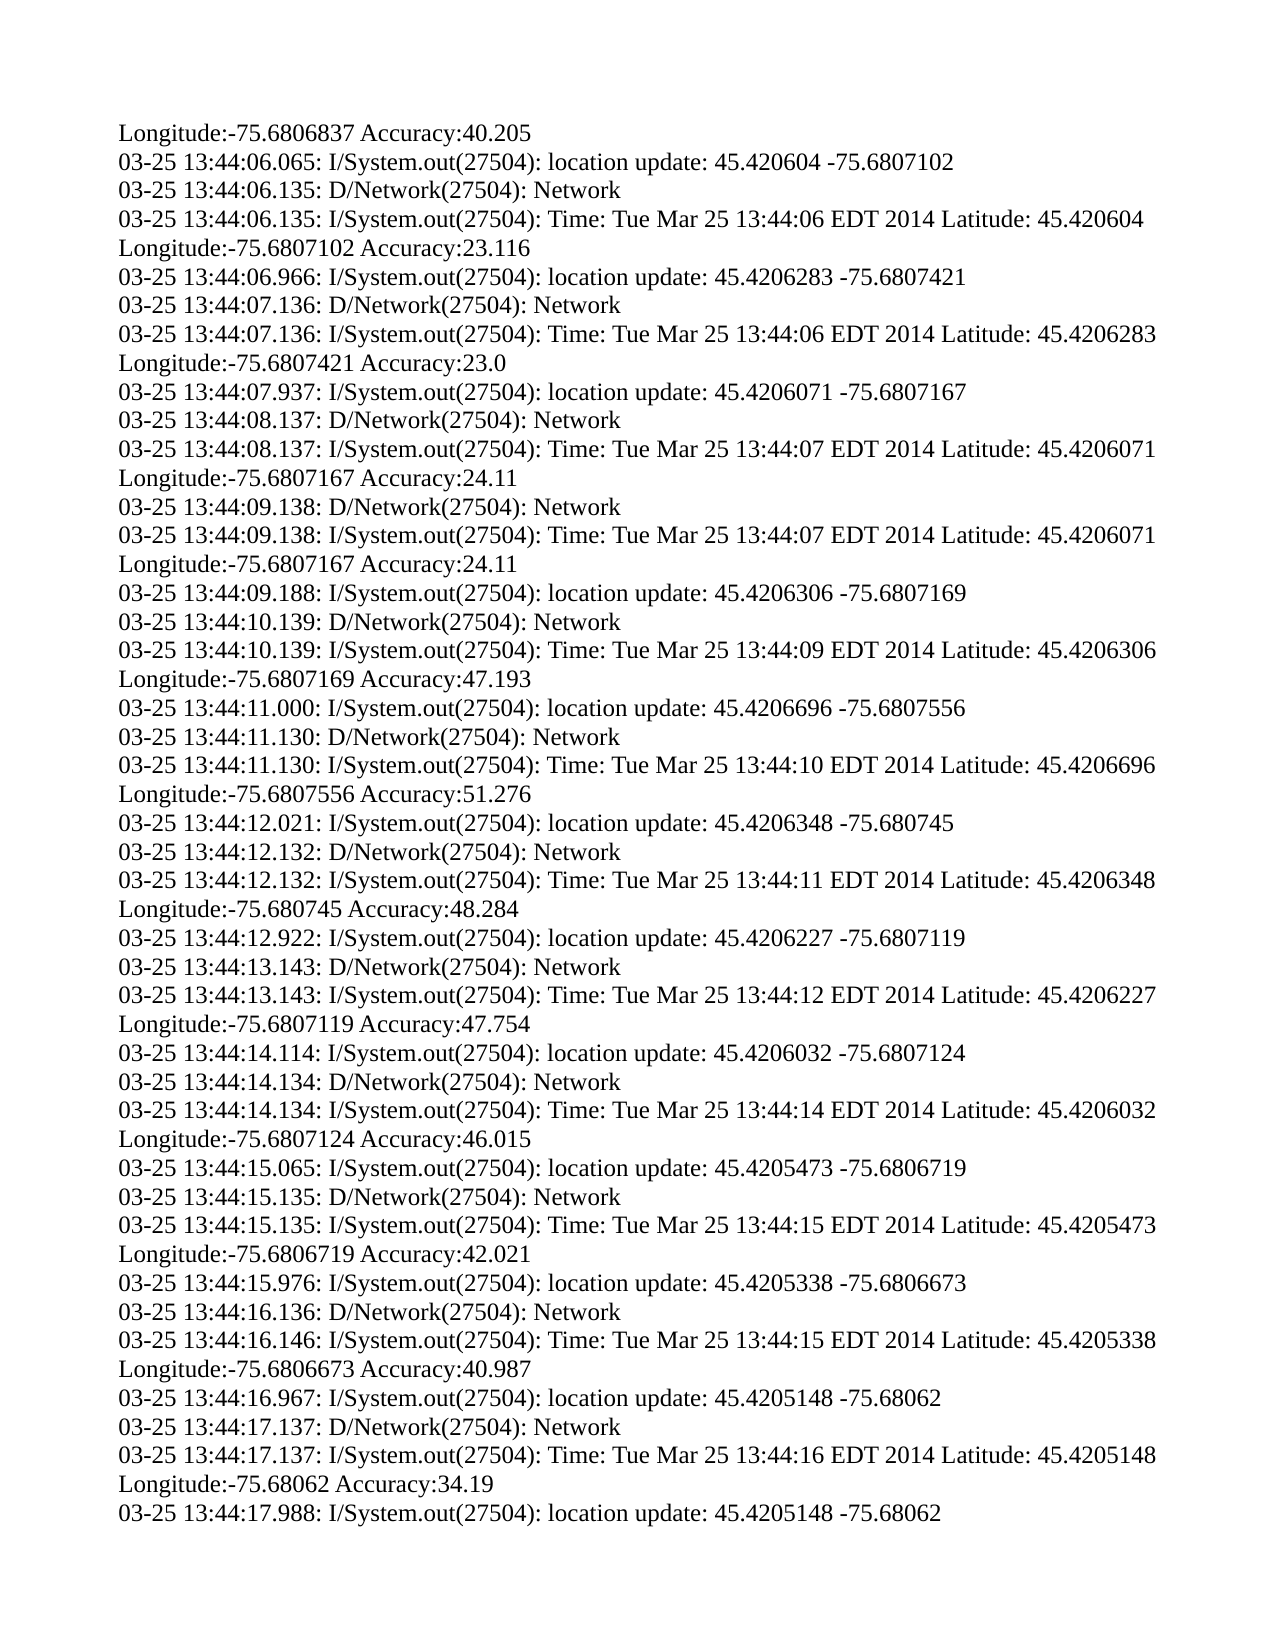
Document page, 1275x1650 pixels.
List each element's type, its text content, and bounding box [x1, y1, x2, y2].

text 03-25 13:44:09.138: I/System.out(27504): Time: Tue Mar 25 13:44:07 EDT 2014 Latitude: 45.4206071 Longitude:-75.6807167 Accuracy:24.11 [118, 521, 1157, 578]
text 03-25 13:44:15.135: D/Network(27504): Network [118, 1182, 1157, 1211]
text 03-25 13:44:12.021: I/System.out(27504): location update: 45.4206348 -75.680745 [118, 808, 1157, 837]
text 03-25 13:44:14.114: I/System.out(27504): location update: 45.4206032 -75.6807124 [118, 1038, 1157, 1067]
text 03-25 13:44:15.065: I/System.out(27504): location update: 45.4205473 -75.6806719 [118, 1153, 1157, 1182]
text 03-25 13:44:12.132: I/System.out(27504): Time: Tue Mar 25 13:44:11 EDT 2014 Latitude: 45.4206348 Longitude:-75.680745 Accuracy:48.284 [118, 866, 1157, 923]
text 03-25 13:44:16.136: D/Network(27504): Network [118, 1297, 1157, 1326]
text 03-25 13:44:17.137: I/System.out(27504): Time: Tue Mar 25 13:44:16 EDT 2014 Latitude: 45.4205148 Longitude:-75.68062 Accuracy:34.19 [118, 1441, 1157, 1498]
text 03-25 13:44:11.130: D/Network(27504): Network [118, 722, 1157, 751]
text 03-25 13:44:06.966: I/System.out(27504): location update: 45.4206283 -75.6807421 [118, 262, 1157, 291]
text 03-25 13:44:17.988: I/System.out(27504): location update: 45.4205148 -75.68062 [118, 1498, 1157, 1527]
text 03-25 13:44:08.137: D/Network(27504): Network [118, 406, 1157, 434]
text 03-25 13:44:07.136: I/System.out(27504): Time: Tue Mar 25 13:44:06 EDT 2014 Latitude: 45.4206283 Longitude:-75.6807421 Accuracy:23.0 [118, 319, 1157, 377]
text 03-25 13:44:11.000: I/System.out(27504): location update: 45.4206696 -75.6807556 [118, 693, 1157, 722]
text 03-25 13:44:10.139: D/Network(27504): Network [118, 607, 1157, 636]
text Longitude:-75.6806837 Accuracy:40.205 [118, 118, 1157, 147]
text 03-25 13:44:16.146: I/System.out(27504): Time: Tue Mar 25 13:44:15 EDT 2014 Latitude: 45.4205338 Longitude:-75.6806673 Accuracy:40.987 [118, 1326, 1157, 1383]
text 03-25 13:44:06.135: D/Network(27504): Network [118, 176, 1157, 204]
text 03-25 13:44:07.136: D/Network(27504): Network [118, 291, 1157, 319]
text 03-25 13:44:12.922: I/System.out(27504): location update: 45.4206227 -75.6807119 [118, 923, 1157, 952]
text 03-25 13:44:08.137: I/System.out(27504): Time: Tue Mar 25 13:44:07 EDT 2014 Latitude: 45.4206071 Longitude:-75.6807167 Accuracy:24.11 [118, 434, 1157, 492]
text 03-25 13:44:14.134: D/Network(27504): Network [118, 1067, 1157, 1096]
text 03-25 13:44:09.188: I/System.out(27504): location update: 45.4206306 -75.6807169 [118, 578, 1157, 607]
text 03-25 13:44:07.937: I/System.out(27504): location update: 45.4206071 -75.6807167 [118, 377, 1157, 406]
text 03-25 13:44:09.138: D/Network(27504): Network [118, 492, 1157, 521]
text 03-25 13:44:16.967: I/System.out(27504): location update: 45.4205148 -75.68062 [118, 1383, 1157, 1412]
text 03-25 13:44:06.135: I/System.out(27504): Time: Tue Mar 25 13:44:06 EDT 2014 Latitude: 45.420604 Longitude:-75.6807102 Accuracy:23.116 [118, 204, 1157, 262]
text 03-25 13:44:10.139: I/System.out(27504): Time: Tue Mar 25 13:44:09 EDT 2014 Latitude: 45.4206306 Longitude:-75.6807169 Accuracy:47.193 [118, 636, 1157, 693]
text 03-25 13:44:13.143: D/Network(27504): Network [118, 952, 1157, 981]
text 03-25 13:44:15.135: I/System.out(27504): Time: Tue Mar 25 13:44:15 EDT 2014 Latitude: 45.4205473 Longitude:-75.6806719 Accuracy:42.021 [118, 1211, 1157, 1268]
text 03-25 13:44:17.137: D/Network(27504): Network [118, 1412, 1157, 1441]
text 03-25 13:44:11.130: I/System.out(27504): Time: Tue Mar 25 13:44:10 EDT 2014 Latitude: 45.4206696 Longitude:-75.6807556 Accuracy:51.276 [118, 751, 1157, 808]
text 03-25 13:44:06.065: I/System.out(27504): location update: 45.420604 -75.6807102 [118, 147, 1157, 176]
text 03-25 13:44:15.976: I/System.out(27504): location update: 45.4205338 -75.6806673 [118, 1268, 1157, 1297]
text 03-25 13:44:12.132: D/Network(27504): Network [118, 837, 1157, 866]
text 03-25 13:44:13.143: I/System.out(27504): Time: Tue Mar 25 13:44:12 EDT 2014 Latitude: 45.4206227 Longitude:-75.6807119 Accuracy:47.754 [118, 981, 1157, 1038]
text 03-25 13:44:14.134: I/System.out(27504): Time: Tue Mar 25 13:44:14 EDT 2014 Latitude: 45.4206032 Longitude:-75.6807124 Accuracy:46.015 [118, 1096, 1157, 1153]
